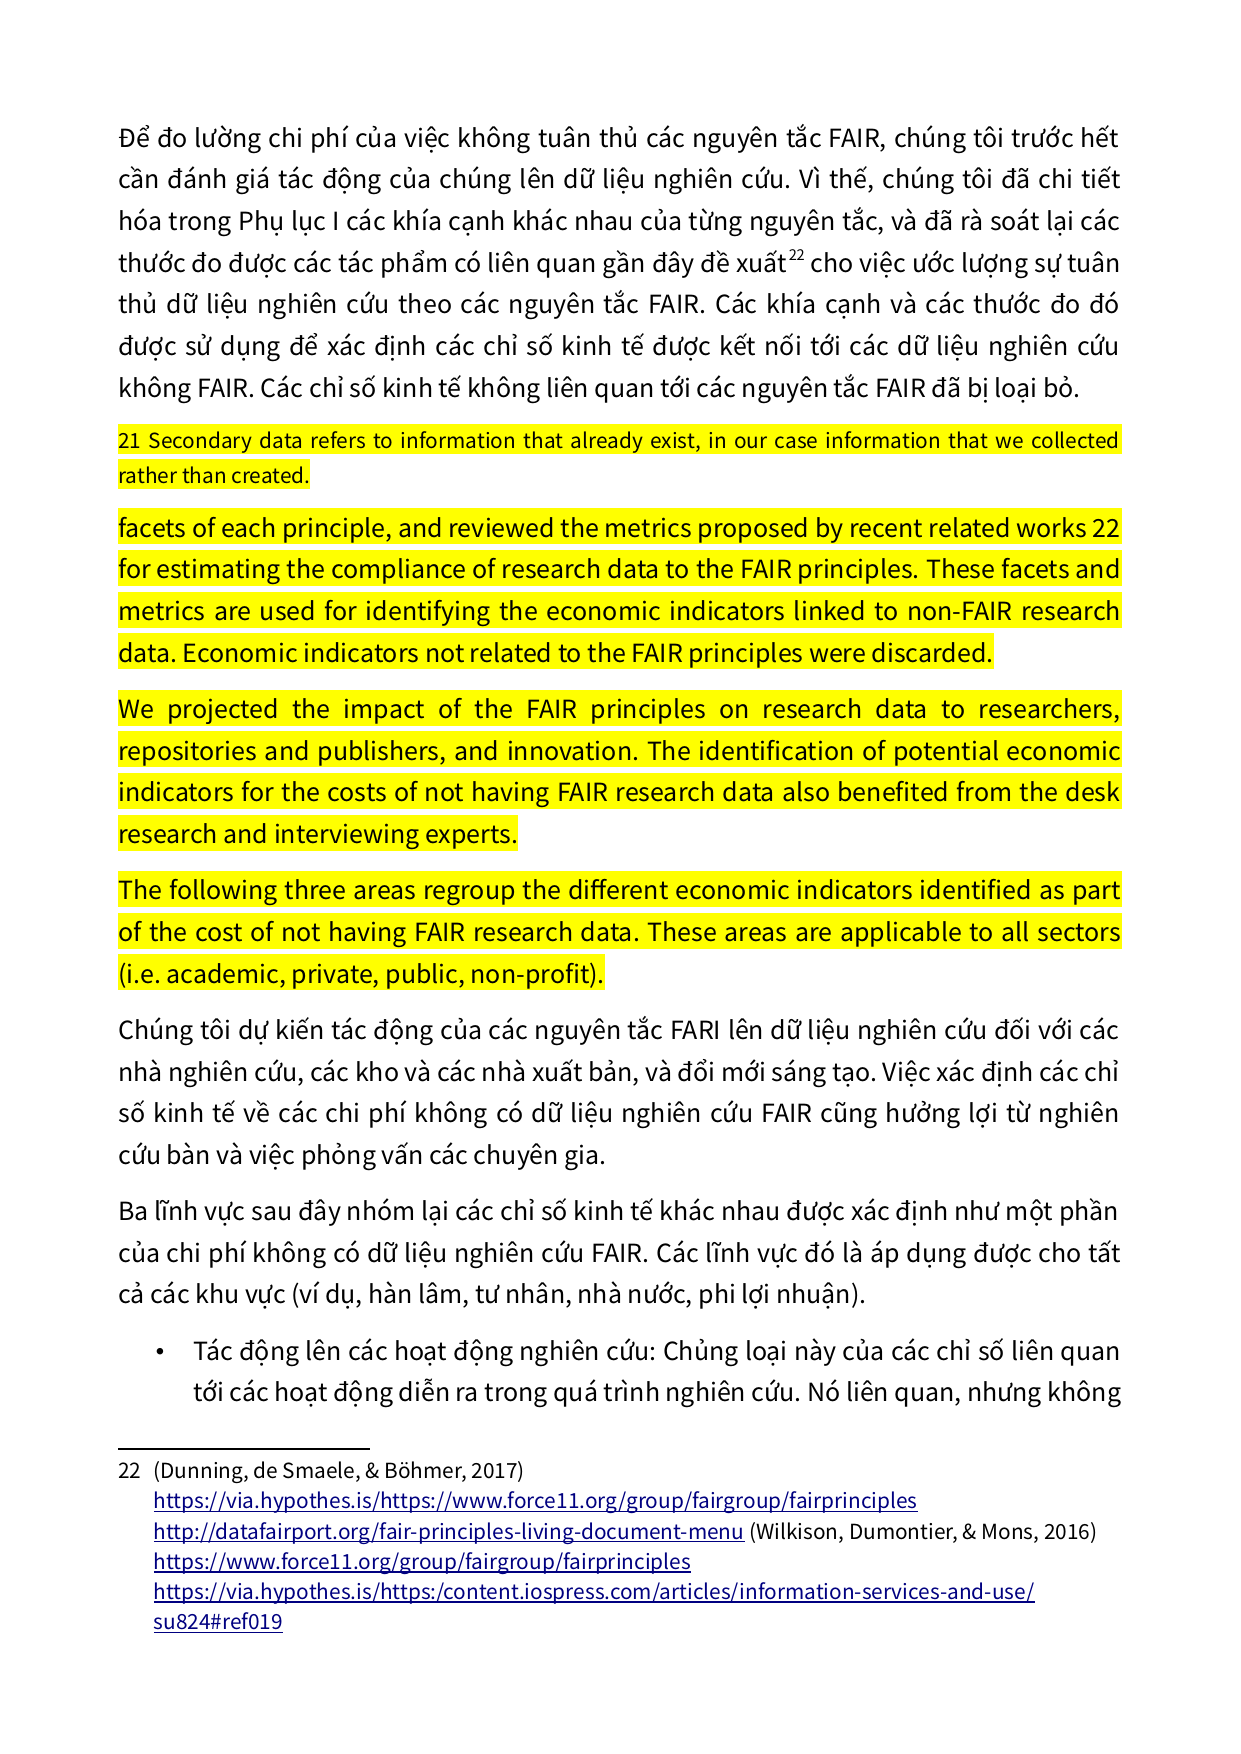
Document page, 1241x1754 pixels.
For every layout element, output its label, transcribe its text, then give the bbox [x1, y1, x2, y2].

text (Dunning, de Smaele, & Böhmer, 2017) https://via.hypothes.is/https://www.force11.org/group/fairgroup/fairprinciples http://datafairport.org/fair-principles-living-document-menu (Wilkison, Dumontier, & Mons, 2016) https://www.force11.org/group/fairgroup/fairprinciples https://via.hypothes.is/https:/content.iospress.com/articles/information-services-and-use/su824#ref019 [118, 1454, 1122, 1636]
text 21 Secondary data refers to information that already exist, in our case information that we collected rather than created. [118, 424, 1122, 489]
text The following three areas regroup the different economic indicators identified as part of the cost of not having FAIR research data. These areas are applicable to all sectors (i.e. academic, private, public, non-profit). [118, 871, 1122, 990]
text Chúng tôi dự kiến tác động của các nguyên tắc FARI lên dữ liệu nghiên cứu đối với các nhà nghiên cứu, các kho và các nhà xuất bản, và đổi mới sáng tạo. Việc xác định các chỉ số kinh tế về các chi phí không có dữ liệu nghiên cứu FAIR cũng hưởng lợi từ nghiên cứu bàn và việc phỏng vấn các chuyên gia. [118, 1010, 1122, 1172]
text We projected the impact of the FAIR principles on research data to researchers, repositories and publishers, and innovation. The identification of potential economic indicators for the costs of not having FAIR research data also benefited from the desk research and interviewing experts. [118, 689, 1122, 851]
text Ba lĩnh vực sau đây nhóm lại các chỉ số kinh tế khác nhau được xác định như một phần của chi phí không có dữ liệu nghiên cứu FAIR. Các lĩnh vực đó là áp dụng được cho tất cả các khu vực (ví dụ, hàn lâm, tư nhân, nhà nước, phi lợi nhuận). [118, 1192, 1122, 1311]
list Tác động lên các hoạt động nghiên cứu: Chủng loại này của các chỉ số liên quan tới các hoạt động diễn ra trong quá trình nghiên cứu. Nó liên quan, nhưng không [156, 1331, 1122, 1409]
text facets of each principle, and reviewed the metrics proposed by recent related works 22 for estimating the compliance of research data to the FAIR principles. These facets and metrics are used for identifying the economic indicators linked to non-FAIR research data. Economic indicators not related to the FAIR principles were discarded. [118, 508, 1122, 669]
text Để đo lường chi phí của việc không tuân thủ các nguyên tắc FAIR, chúng tôi trước hết cần đánh giá tác động của chúng lên dữ liệu nghiên cứu. Vì thế, chúng tôi đã chi tiết hóa trong Phụ lục I các khía cạnh khác nhau của từng nguyên tắc, và đã rà soát lại các thước đo được các tác phẩm có liên quan gần đây đề xuất cho việc ước lượng sự tuân thủ dữ liệu nghiên cứu theo các nguyên tắc FAIR. Các khía cạnh và các thước đo đó được sử dụng để xác định các chỉ số kinh tế được kết nối tới các dữ liệu nghiên cứu không FAIR. Các chỉ số kinh tế không liên quan tới các nguyên tắc FAIR đã bị loại bỏ. [118, 118, 1122, 404]
